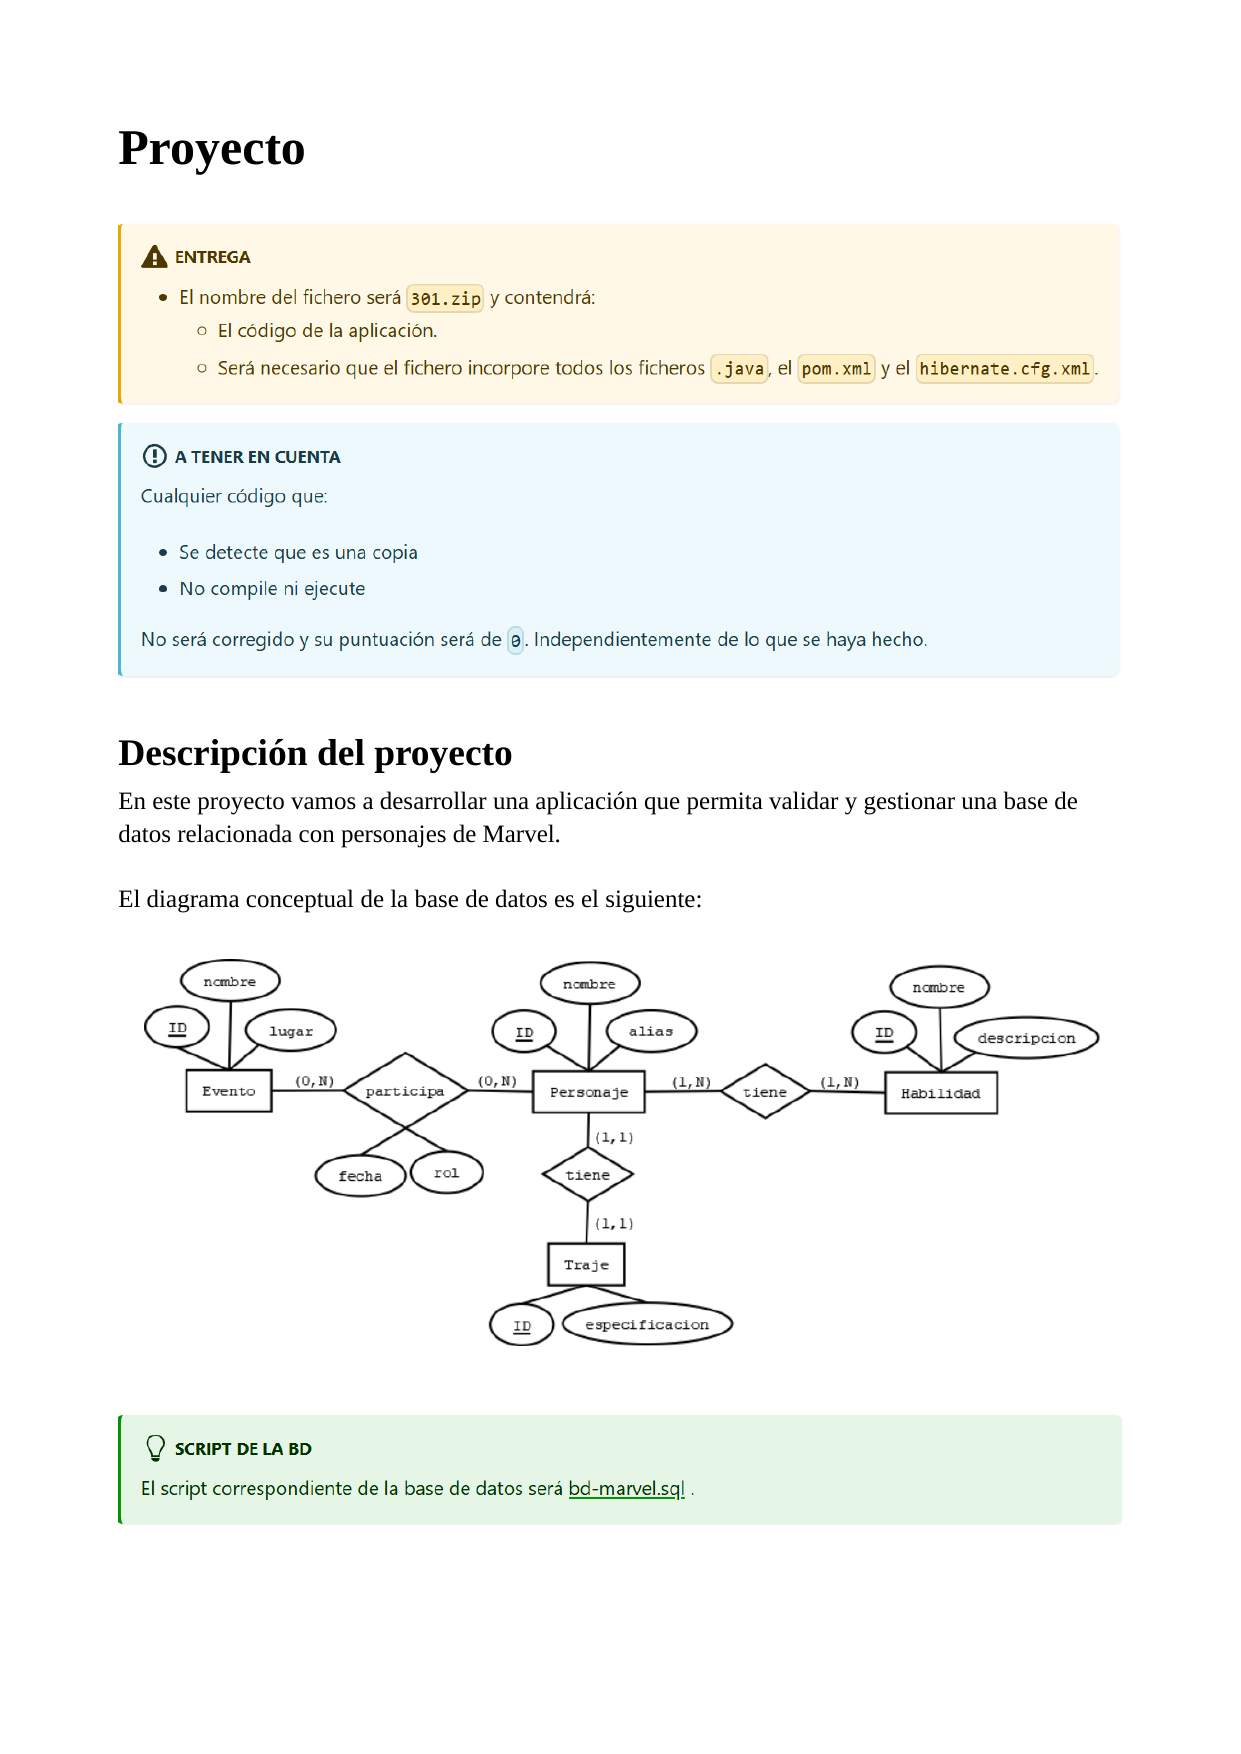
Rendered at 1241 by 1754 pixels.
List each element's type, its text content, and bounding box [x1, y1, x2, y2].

text El diagrama conceptual de la base de datos es el siguiente: [118, 884, 1122, 913]
picture [118, 216, 1123, 681]
picture [118, 950, 1123, 1357]
subtitle Descripción del proyecto [118, 730, 1122, 773]
text En este proyecto vamos a desarrollar una aplicación que permita validar y gestionar una base de datos relacionada con personajes de Marvel. [118, 786, 1122, 847]
subtitle Proyecto [118, 118, 1122, 176]
picture [118, 1413, 1123, 1525]
